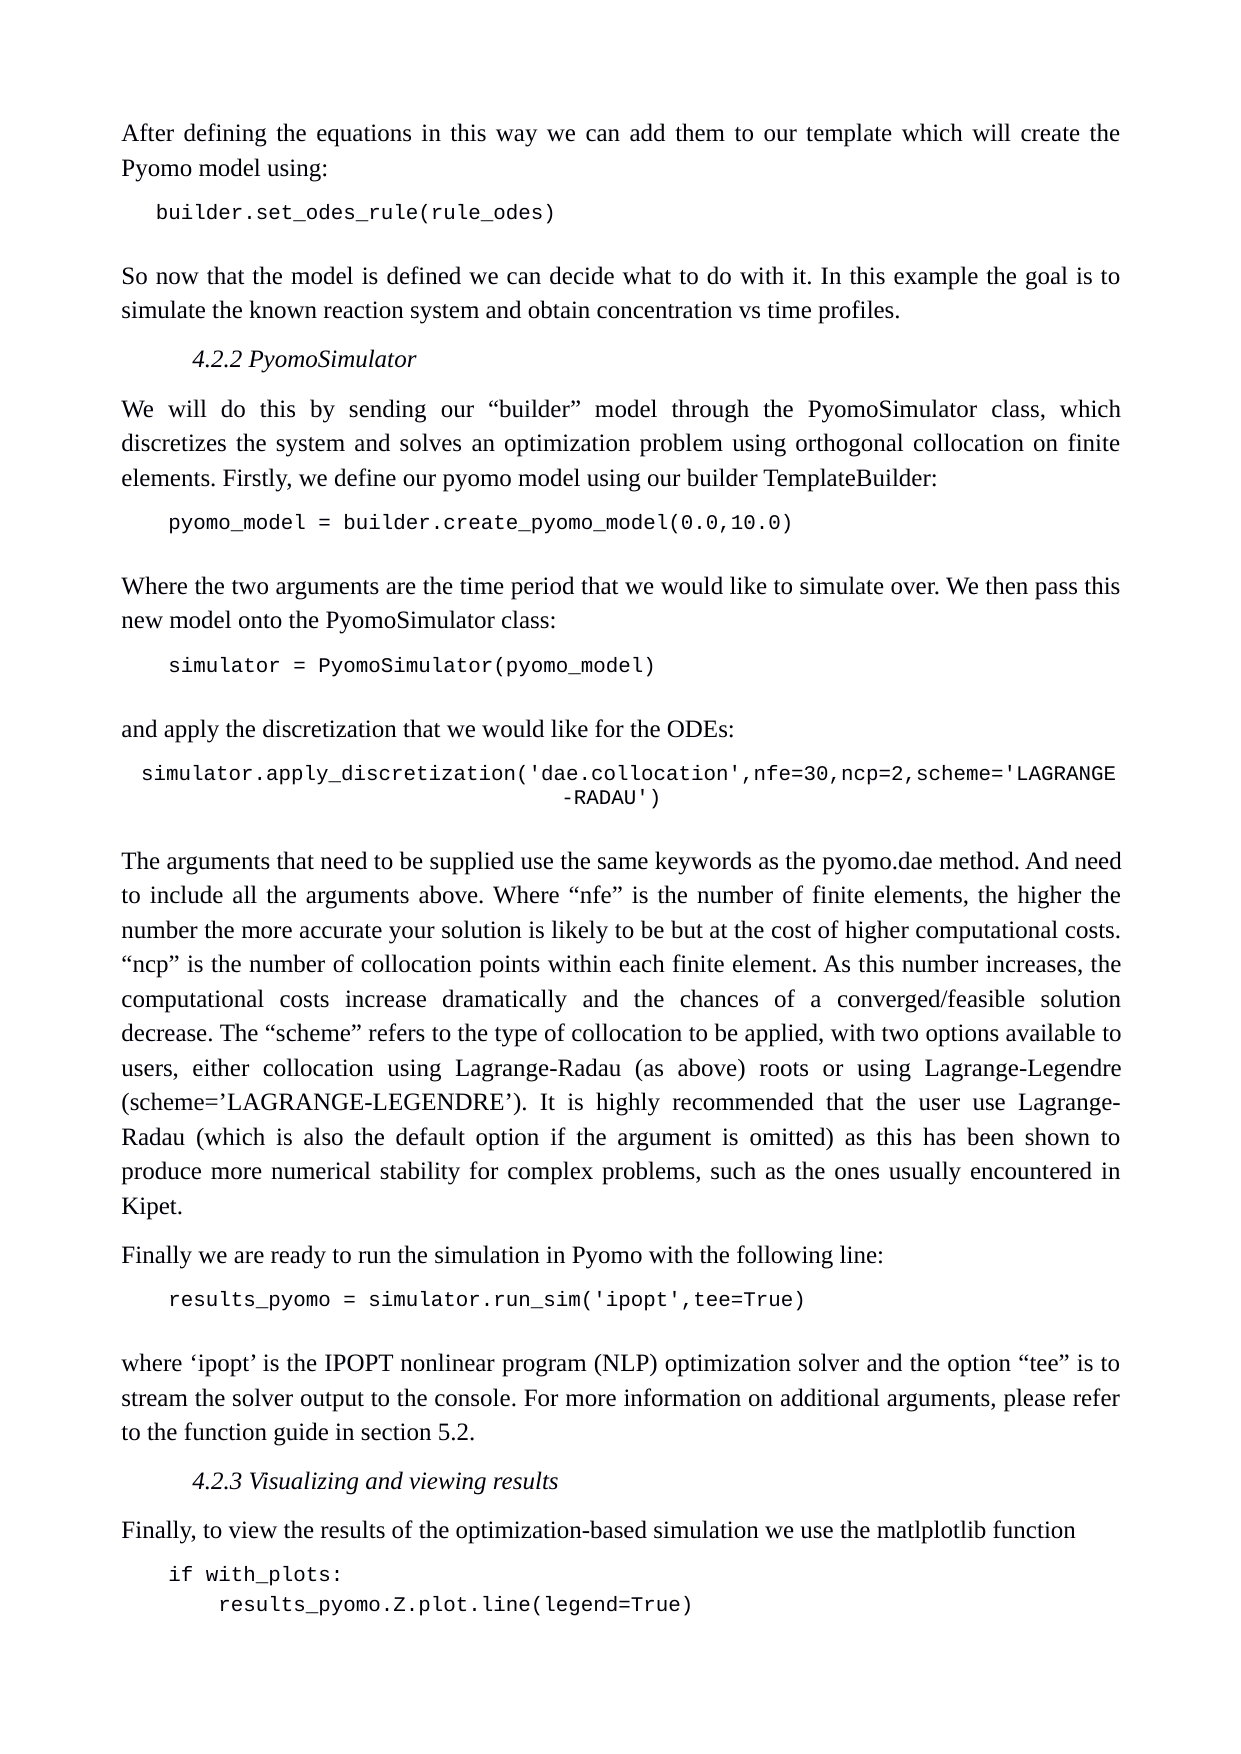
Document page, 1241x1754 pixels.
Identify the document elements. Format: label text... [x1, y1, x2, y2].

text if with_plots: [118, 1564, 1116, 1588]
text builder.set_odes_rule(rule_odes) [118, 202, 1116, 225]
text and apply the discretization that we would like for the ODEs: [121, 714, 1122, 743]
text Finally we are ready to run the simulation in Pyomo with the following line: [121, 1240, 1122, 1269]
text After defining the equations in this way we can add them to our template which will create the Pyomo model using: [121, 118, 1122, 181]
text Where the two arguments are the time period that we would like to simulate over. We then pass this new model onto the PyomoSimulator class: [121, 571, 1122, 634]
text simulator = PyomoSimulator(pyomo_model) [118, 654, 1116, 678]
text results_pyomo = simulator.run_sim('ipopt',tee=True) [118, 1289, 1116, 1313]
text 4.2.2 PyomoSimulator [121, 344, 1122, 373]
text where ‘ipopt’ is the IPOPT nonlinear program (NLP) optimization solver and the option “tee” is to stream the solver output to the console. For more information on additional arguments, please refer to the function guide in section 5.2. [121, 1348, 1122, 1446]
text simulator.apply_discretization('dae.collocation',nfe=30,ncp=2,scheme='LAGRANGE -RADAU') [118, 763, 1116, 810]
text So now that the model is defined we can decide what to do with it. In this example the goal is to simulate the known reaction system and obtain concentration vs time profiles. [121, 261, 1122, 324]
text 4.2.3 Visualizing and viewing results [121, 1466, 1122, 1495]
text pyomo_model = builder.create_pyomo_model(0.0,10.0) [118, 512, 1116, 535]
text We will do this by sending our “builder” model through the PyomoSimulator class, which discretizes the system and solves an optimization problem using orthogonal collocation on finite elements. Firstly, we define our pyomo model using our builder TemplateBuilder: [121, 394, 1122, 491]
text results_pyomo.Z.plot.line(legend=True) [118, 1594, 1116, 1618]
text The arguments that need to be supplied use the same keywords as the pyomo.dae method. And need to include all the arguments above. Where “nfe” is the number of finite elements, the higher the number the more accurate your solution is likely to be but at the cost of higher computational costs. “ncp” is the number of collocation points within each finite element. As this number increases, the computational costs increase dramatically and the chances of a converged/feasible solution decrease. The “scheme” refers to the type of collocation to be applied, with two options available to users, either collocation using Lagrange-Radau (as above) roots or using Lagrange-Legendre (scheme=’LAGRANGE-LEGENDRE’). It is highly recommended that the user use Lagrange-Radau (which is also the default option if the argument is omitted) as this has been shown to produce more numerical stability for complex problems, such as the ones usually encountered in Kipet. [121, 846, 1122, 1219]
text Finally, to view the results of the optimization-based simulation we use the matlplotlib function [121, 1515, 1122, 1544]
